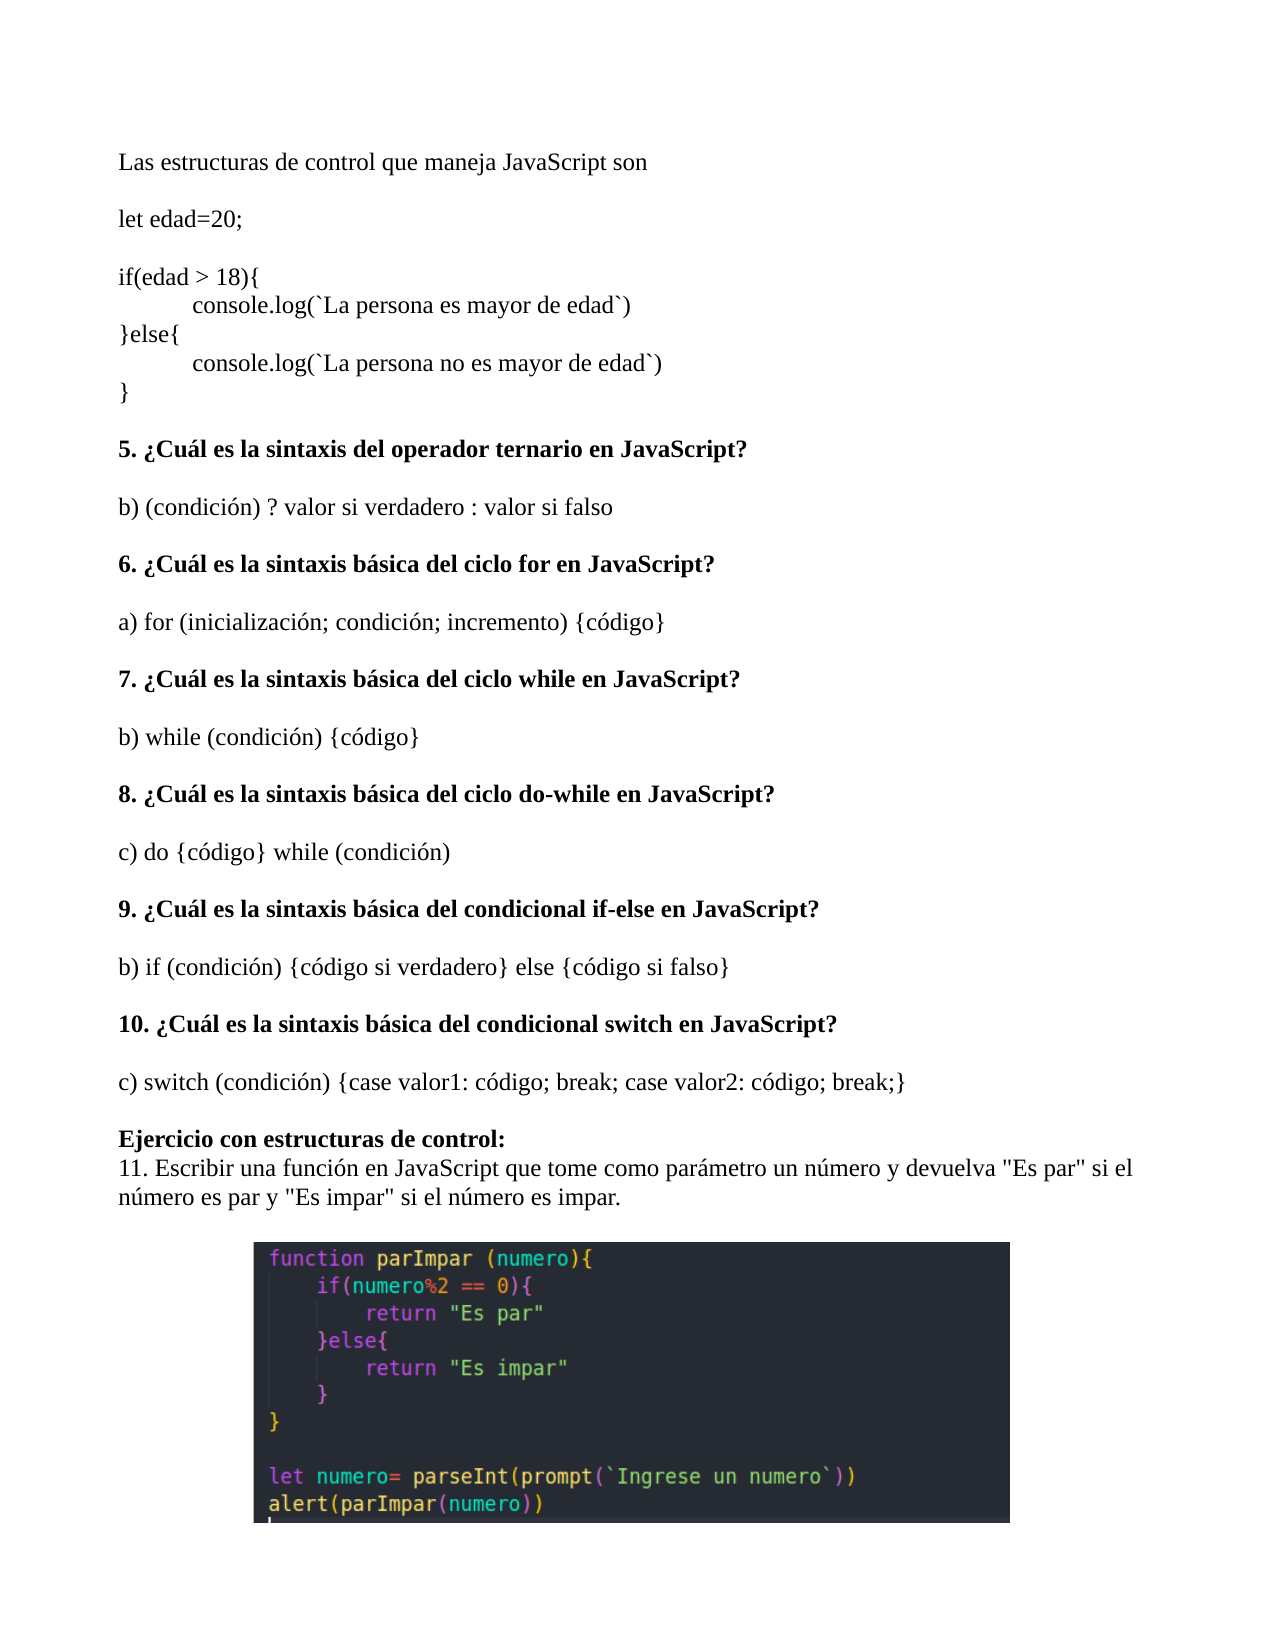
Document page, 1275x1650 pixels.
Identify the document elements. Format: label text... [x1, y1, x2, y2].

text console.log(`La persona es mayor de edad`) [118, 291, 1157, 319]
text b) if (condición) {código si verdadero} else {código si falso} [118, 952, 1157, 981]
text c) do {código} while (condición) [118, 837, 1157, 866]
text console.log(`La persona no es mayor de edad`) [118, 348, 1157, 377]
text c) switch (condición) {case valor1: código; break; case valor2: código; break;} [118, 1067, 1157, 1096]
text b) (condición) ? valor si verdadero : valor si falso [118, 492, 1157, 521]
text 11. Escribir una función en JavaScript que tome como parámetro un número y devuelva "Es par" si el número es par y "Es impar" si el número es impar. [118, 1153, 1157, 1211]
text 9. ¿Cuál es la sintaxis básica del condicional if-else en JavaScript? [118, 894, 1157, 923]
text } [118, 377, 1157, 406]
picture [253, 1242, 1010, 1523]
text Las estructuras de control que maneja JavaScript son [118, 147, 1157, 176]
text Ejercicio con estructuras de control: [118, 1124, 1157, 1153]
text if(edad > 18){ [118, 262, 1157, 291]
text b) while (condición) {código} [118, 722, 1157, 751]
text }else{ [118, 319, 1157, 348]
text 10. ¿Cuál es la sintaxis básica del condicional switch en JavaScript? [118, 1009, 1157, 1038]
text a) for (inicialización; condición; incremento) {código} [118, 607, 1157, 636]
text 5. ¿Cuál es la sintaxis del operador ternario en JavaScript? [118, 434, 1157, 463]
text 7. ¿Cuál es la sintaxis básica del ciclo while en JavaScript? [118, 664, 1157, 693]
text 6. ¿Cuál es la sintaxis básica del ciclo for en JavaScript? [118, 549, 1157, 578]
text 8. ¿Cuál es la sintaxis básica del ciclo do-while en JavaScript? [118, 779, 1157, 808]
text let edad=20; [118, 204, 1157, 233]
